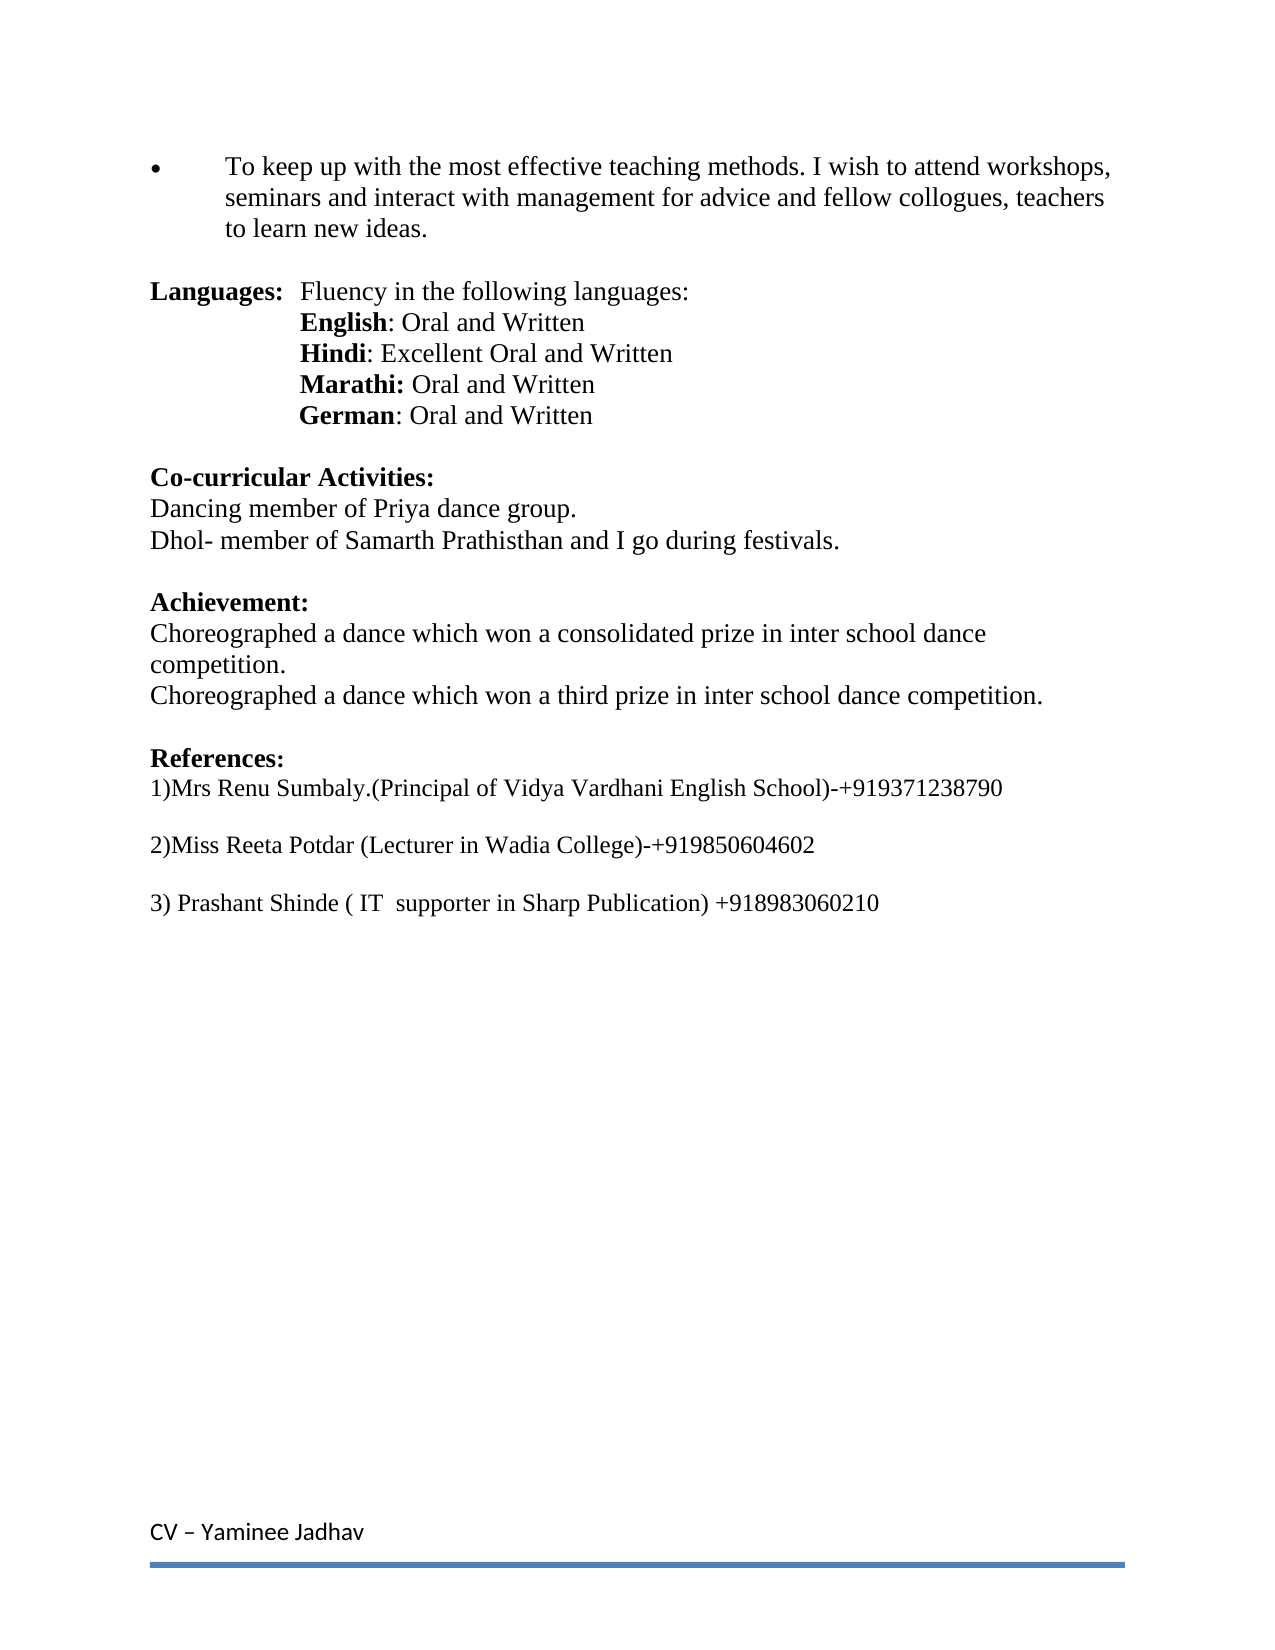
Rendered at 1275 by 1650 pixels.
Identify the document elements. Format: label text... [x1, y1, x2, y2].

text Dhol- member of Samarth Prathisthan and I go during festivals. [150, 524, 1125, 555]
text Achievement: [150, 586, 1125, 617]
text 1)Mrs Renu Sumbaly.(Principal of Vidya Vardhani English School)-+919371238790 [150, 773, 1125, 802]
text German: Oral and Written [150, 399, 1125, 430]
text Dancing member of Priya dance group. [150, 493, 1125, 524]
text Choreographed a dance which won a third prize in inter school dance competition. [150, 679, 1125, 711]
text Languages: Fluency in the following languages: [150, 274, 1125, 306]
text Choreographed a dance which won a consolidated prize in inter school dance competition. [150, 617, 1125, 679]
text Hindi: Excellent Oral and Written [150, 337, 1125, 368]
text Marathi: Oral and Written [150, 368, 1125, 399]
text 2)Miss Reeta Potdar (Lecturer in Wadia College)-+919850604602 [150, 830, 1125, 859]
text 3) Prashant Shinde ( IT supporter in Sharp Publication) +918983060210 [150, 888, 1125, 917]
list To keep up with the most effective teaching methods. I wish to attend workshops, seminars and interact with management for advice and fellow collogues, teachers to learn new ideas. [150, 150, 1125, 243]
text English: Oral and Written [150, 306, 1125, 337]
text Co-curricular Activities: [150, 461, 1125, 493]
text References: [150, 742, 1125, 773]
